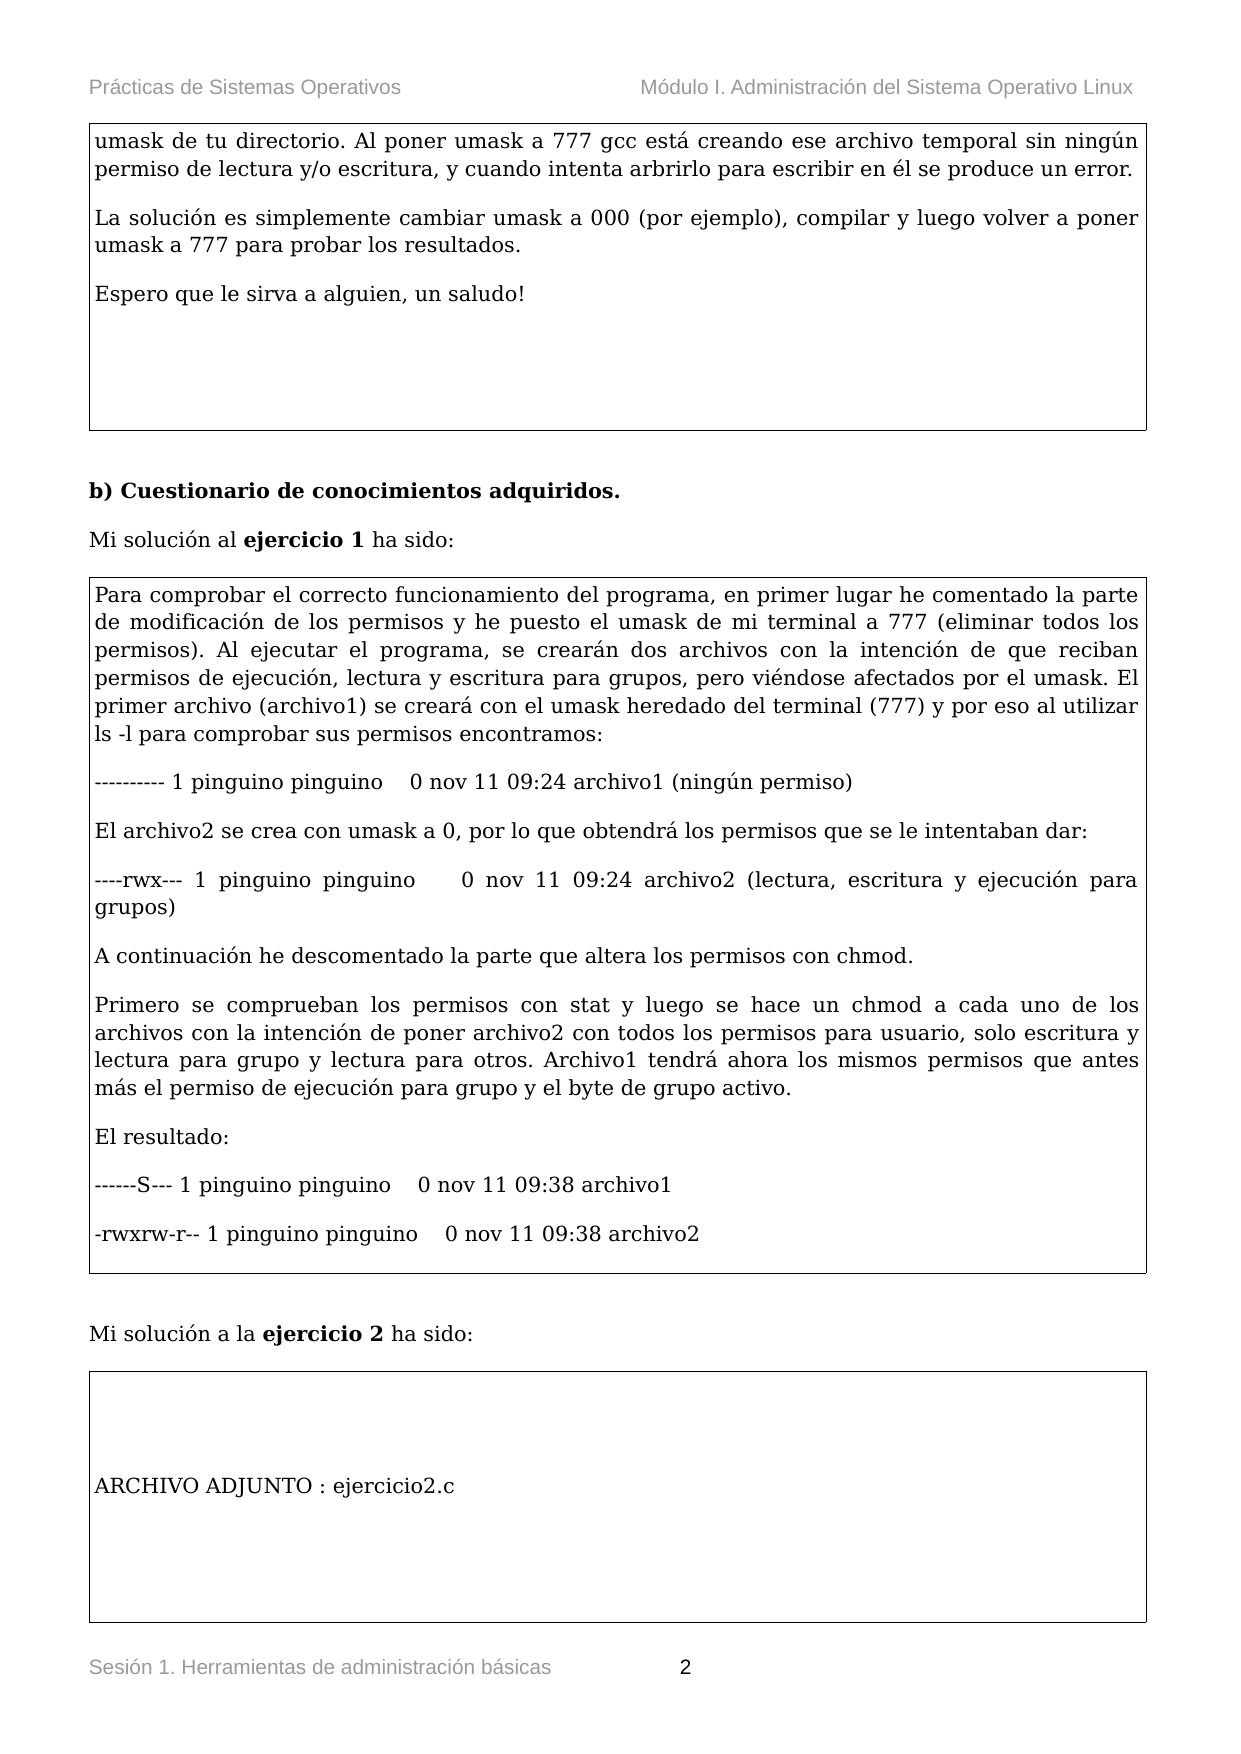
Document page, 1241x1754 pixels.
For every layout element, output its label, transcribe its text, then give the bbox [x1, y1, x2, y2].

text b) Cuestionario de conocimientos adquiridos. [89, 479, 1146, 503]
text Mi solución a la ejercicio 2 ha sido: [89, 1322, 1146, 1346]
table_header ARCHIVO ADJUNTO : ejercicio2.c [90, 1372, 1146, 1622]
table_header umask de tu directorio. Al poner umask a 777 gcc está creando ese archivo temporal sin ningún permiso de lectura y/o escritura, y cuando intenta arbrirlo para escribir en él se produce un error. La solución es simplemente cambiar umask a 000 (por ejemplo), compilar y luego volver a poner umask a 777 para probar los resultados. Espero que le sirva a alguien, un saludo! [90, 124, 1146, 430]
table_header Para comprobar el correcto funcionamiento del programa, en primer lugar he comentado la parte de modificación de los permisos y he puesto el umask de mi terminal a 777 (eliminar todos los permisos). Al ejecutar el programa, se crearán dos archivos con la intención de que reciban permisos de ejecución, lectura y escritura para grupos, pero viéndose afectados por el umask. El primer archivo (archivo1) se creará con el umask heredado del terminal (777) y por eso al utilizar ls -l para comprobar sus permisos encontramos: ---------- 1 pinguino pinguino 0 nov 11 09:24 archivo1 (ningún permiso) El archivo2 se crea con umask a 0, por lo que obtendrá los permisos que se le intentaban dar: ----rwx--- 1 pinguino pinguino 0 nov 11 09:24 archivo2 (lectura, escritura y ejecución para grupos) A continuación he descomentado la parte que altera los permisos con chmod. Primero se comprueban los permisos con stat y luego se hace un chmod a cada uno de los archivos con la intención de poner archivo2 con todos los permisos para usuario, solo escritura y lectura para grupo y lectura para otros. Archivo1 tendrá ahora los mismos permisos que antes más el permiso de ejecución para grupo y el byte de grupo activo. El resultado: ------S--- 1 pinguino pinguino 0 nov 11 09:38 archivo1 -rwxrw-r-- 1 pinguino pinguino 0 nov 11 09:38 archivo2 [90, 578, 1146, 1273]
text Mi solución al ejercicio 1 ha sido: [89, 528, 1146, 552]
